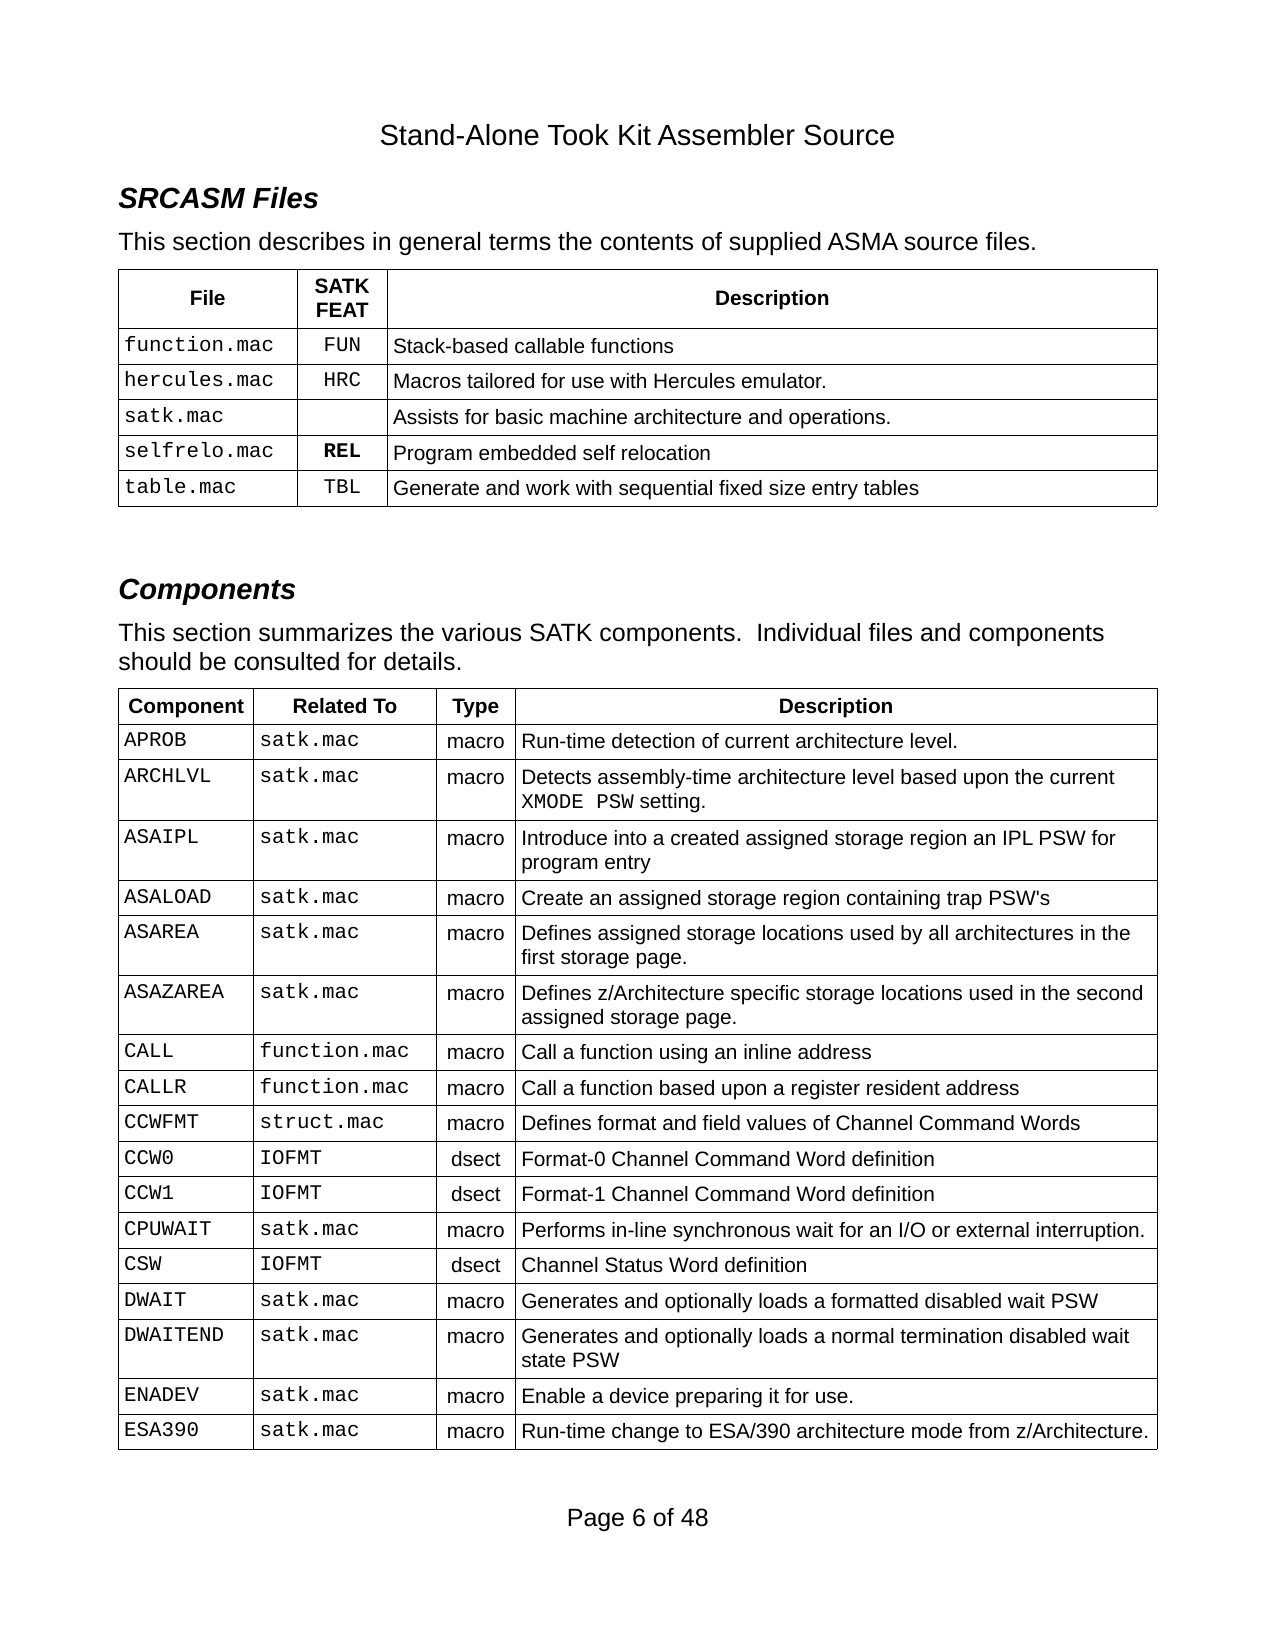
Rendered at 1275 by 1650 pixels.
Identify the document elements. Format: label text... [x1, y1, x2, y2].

table_cell Create an assigned storage region containing trap PSW's [516, 881, 1157, 915]
table_cell Channel Status Word definition [516, 1249, 1157, 1283]
table_cell satk.mac [254, 976, 436, 1034]
table_cell macro [437, 760, 515, 820]
table_cell CALLR [119, 1071, 253, 1105]
table_cell function.mac [254, 1071, 436, 1105]
table_cell ASAZAREA [119, 976, 253, 1034]
table_cell Format-1 Channel Command Word definition [516, 1177, 1157, 1212]
table_cell Format-0 Channel Command Word definition [516, 1142, 1157, 1176]
table_cell satk.mac [254, 725, 436, 759]
table_cell IOFMT [254, 1249, 436, 1283]
table_cell macro [437, 916, 515, 975]
table_cell macro [437, 976, 515, 1034]
table_cell satk.mac [254, 821, 436, 880]
table_cell ESA390 [119, 1415, 253, 1449]
table_cell Defines z/Architecture specific storage locations used in the second assigned storage page. [516, 976, 1157, 1034]
table_cell macro [437, 1213, 515, 1247]
table_cell IOFMT [254, 1142, 436, 1176]
table_cell Defines format and field values of Channel Command Words [516, 1106, 1157, 1141]
table_cell CCW1 [119, 1177, 253, 1212]
table_cell Program embedded self relocation [388, 436, 1157, 470]
table_cell macro [437, 881, 515, 915]
table_cell Generates and optionally loads a normal termination disabled wait state PSW [516, 1320, 1157, 1378]
table_cell Stack-based callable functions [388, 329, 1157, 363]
table_cell macro [437, 1320, 515, 1378]
table_cell Generates and optionally loads a formatted disabled wait PSW [516, 1284, 1157, 1318]
table_cell table.mac [119, 471, 297, 506]
table_cell Generate and work with sequential fixed size entry tables [388, 471, 1157, 506]
table_cell satk.mac [254, 1213, 436, 1247]
table_cell satk.mac [254, 916, 436, 975]
table_header Component [119, 689, 253, 723]
table_cell macro [437, 1035, 515, 1070]
table_cell function.mac [119, 329, 297, 363]
table_cell APROB [119, 725, 253, 759]
table_cell macro [437, 1379, 515, 1413]
table_cell ASAIPL [119, 821, 253, 880]
table_cell ASAREA [119, 916, 253, 975]
table_cell satk.mac [254, 760, 436, 820]
table_cell CSW [119, 1249, 253, 1283]
subtitle Components [118, 572, 1157, 605]
table_cell hercules.mac [119, 365, 297, 399]
table_cell ARCHLVL [119, 760, 253, 820]
table_cell DWAITEND [119, 1320, 253, 1378]
table_cell struct.mac [254, 1106, 436, 1141]
table_cell dsect [437, 1177, 515, 1212]
table_cell Defines assigned storage locations used by all architectures in the first storage page. [516, 916, 1157, 975]
table_header File [119, 270, 297, 328]
table_cell selfrelo.mac [119, 436, 297, 470]
table_cell dsect [437, 1249, 515, 1283]
table_cell ENADEV [119, 1379, 253, 1413]
subtitle SRCASM Files [118, 181, 1157, 215]
table_cell Call a function based upon a register resident address [516, 1071, 1157, 1105]
table_cell ASALOAD [119, 881, 253, 915]
table_cell REL [298, 436, 387, 470]
table_cell FUN [298, 329, 387, 363]
table_cell CCWFMT [119, 1106, 253, 1141]
table_cell satk.mac [254, 1320, 436, 1378]
table_cell DWAIT [119, 1284, 253, 1318]
table_header SATK FEAT [298, 270, 387, 328]
table_cell satk.mac [119, 400, 297, 434]
table_cell satk.mac [254, 881, 436, 915]
table_cell Performs in-line synchronous wait for an I/O or external interruption. [516, 1213, 1157, 1247]
table_cell CCW0 [119, 1142, 253, 1176]
table_cell Run-time change to ESA/390 architecture mode from z/Architecture. [516, 1415, 1157, 1449]
table_cell satk.mac [254, 1415, 436, 1449]
table_cell HRC [298, 365, 387, 399]
table_cell Introduce into a created assigned storage region an IPL PSW for program entry [516, 821, 1157, 880]
table_header Type [437, 689, 515, 723]
table_header Description [516, 689, 1157, 723]
table_cell Detects assembly-time architecture level based upon the current XMODE PSW setting. [516, 760, 1157, 820]
table_cell macro [437, 1106, 515, 1141]
table_header Description [388, 270, 1157, 328]
table_cell function.mac [254, 1035, 436, 1070]
table_cell [298, 400, 387, 434]
table_cell Enable a device preparing it for use. [516, 1379, 1157, 1413]
table_cell satk.mac [254, 1379, 436, 1413]
table_cell dsect [437, 1142, 515, 1176]
table_cell satk.mac [254, 1284, 436, 1318]
table_header Related To [254, 689, 436, 723]
table_cell macro [437, 1071, 515, 1105]
table_cell macro [437, 1284, 515, 1318]
table_cell macro [437, 1415, 515, 1449]
table_cell CPUWAIT [119, 1213, 253, 1247]
table_cell Call a function using an inline address [516, 1035, 1157, 1070]
table_cell Run-time detection of current architecture level. [516, 725, 1157, 759]
table_cell TBL [298, 471, 387, 506]
text This section summarizes the various SATK components. Individual files and components should be consulted for details. [118, 618, 1157, 675]
text This section describes in general terms the contents of supplied ASMA source files. [118, 227, 1157, 256]
table_cell Macros tailored for use with Hercules emulator. [388, 365, 1157, 399]
table_cell CALL [119, 1035, 253, 1070]
table_cell macro [437, 821, 515, 880]
table_cell Assists for basic machine architecture and operations. [388, 400, 1157, 434]
table_cell IOFMT [254, 1177, 436, 1212]
table_cell macro [437, 725, 515, 759]
